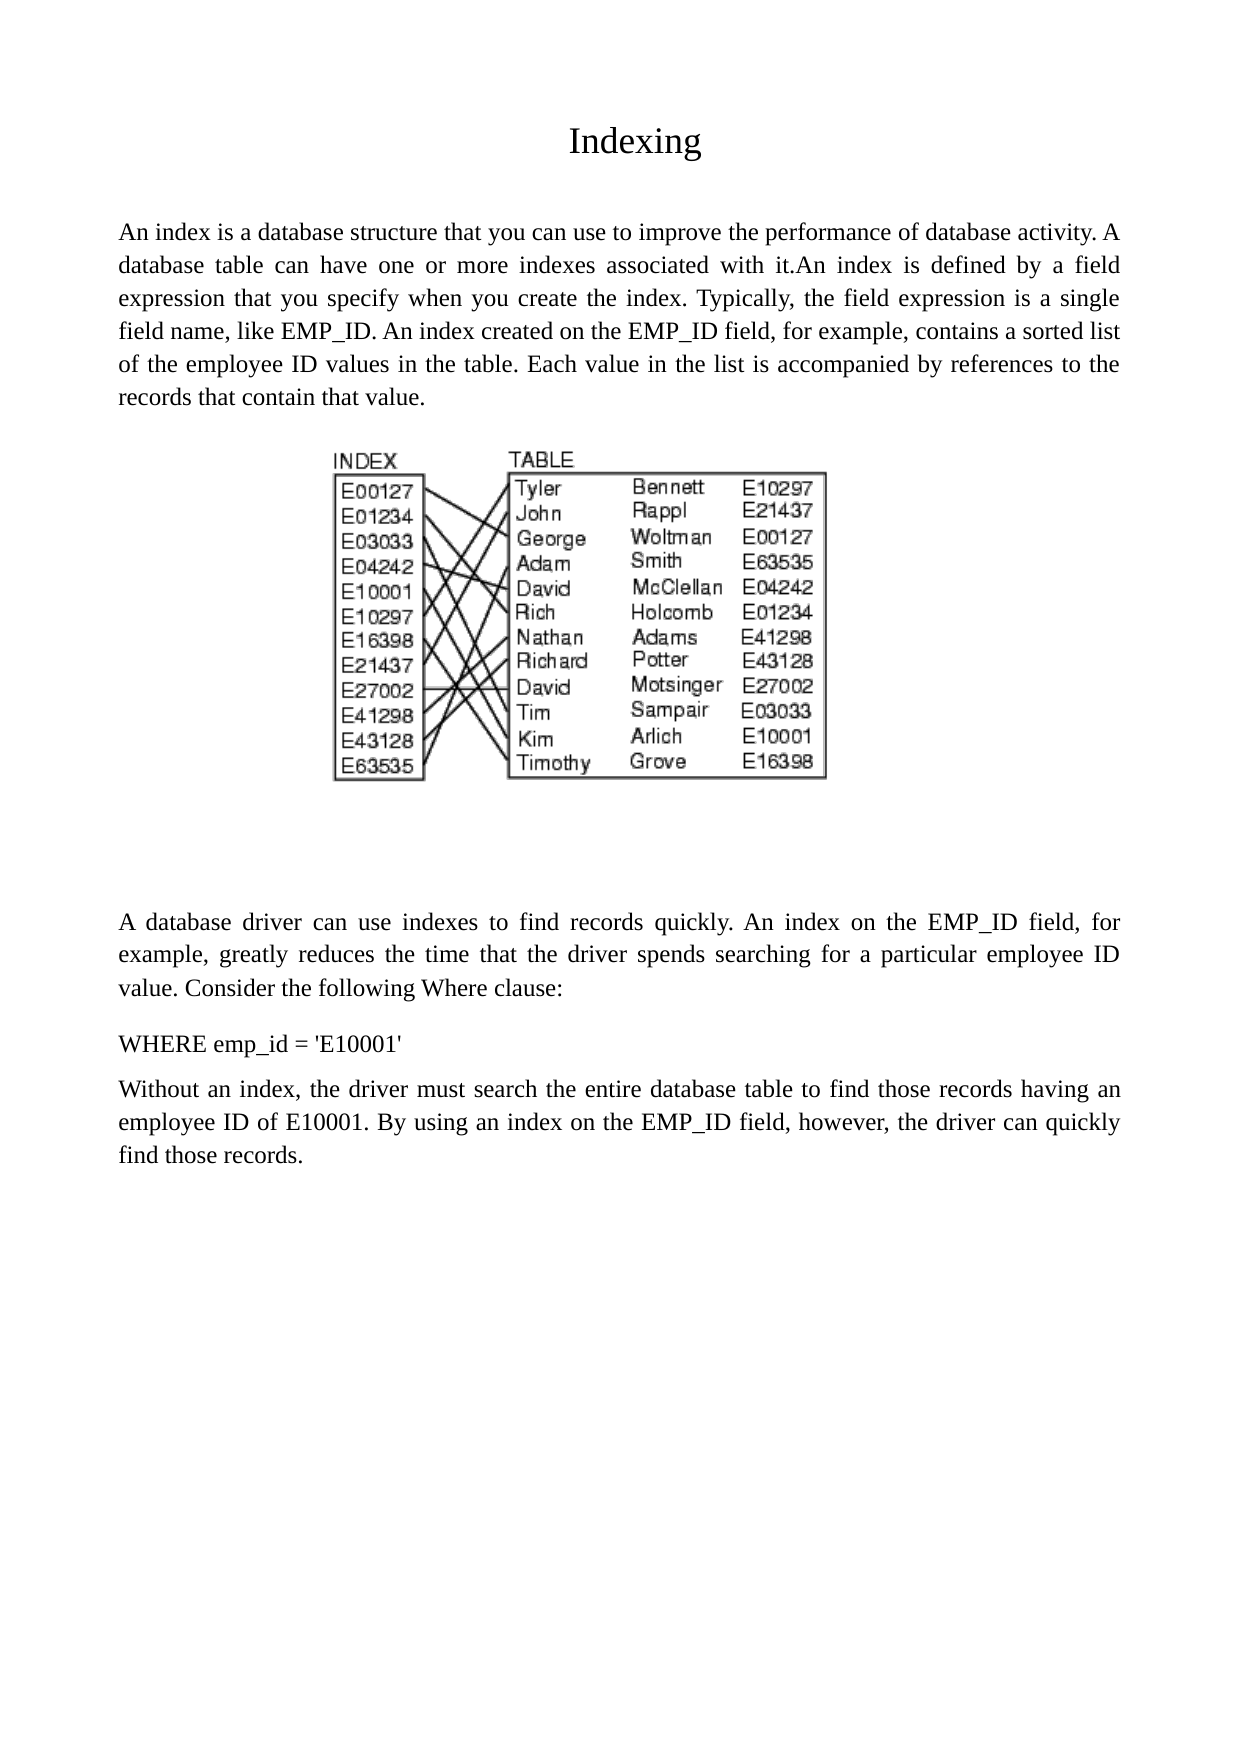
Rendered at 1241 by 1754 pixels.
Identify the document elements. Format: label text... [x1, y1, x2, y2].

text A database driver can use indexes to find records quickly. An index on the EMP_ID field, for example, greatly reduces the time that the driver spends searching for a particular employee ID value. Consider the following Where clause: [118, 907, 1122, 1001]
text An index is a database structure that you can use to improve the performance of database activity. A database table can have one or more indexes associated with it.An index is defined by a field expression that you specify when you create the index. Typically, the field expression is a single field name, like EMP_ID. An index created on the EMP_ID field, for example, contains a sorted list of the employee ID values in the table. Each value in the list is accompanied by references to the records that contain that value. [118, 217, 1122, 411]
text Without an index, the driver must search the entire database table to find those records having an employee ID of E10001. By using an index on the EMP_ID field, however, the driver can quickly find those records. [118, 1074, 1122, 1169]
text Indexing [148, 118, 1122, 161]
text WHERE emp_id = 'E10001' [118, 1029, 1122, 1058]
picture [327, 444, 838, 786]
